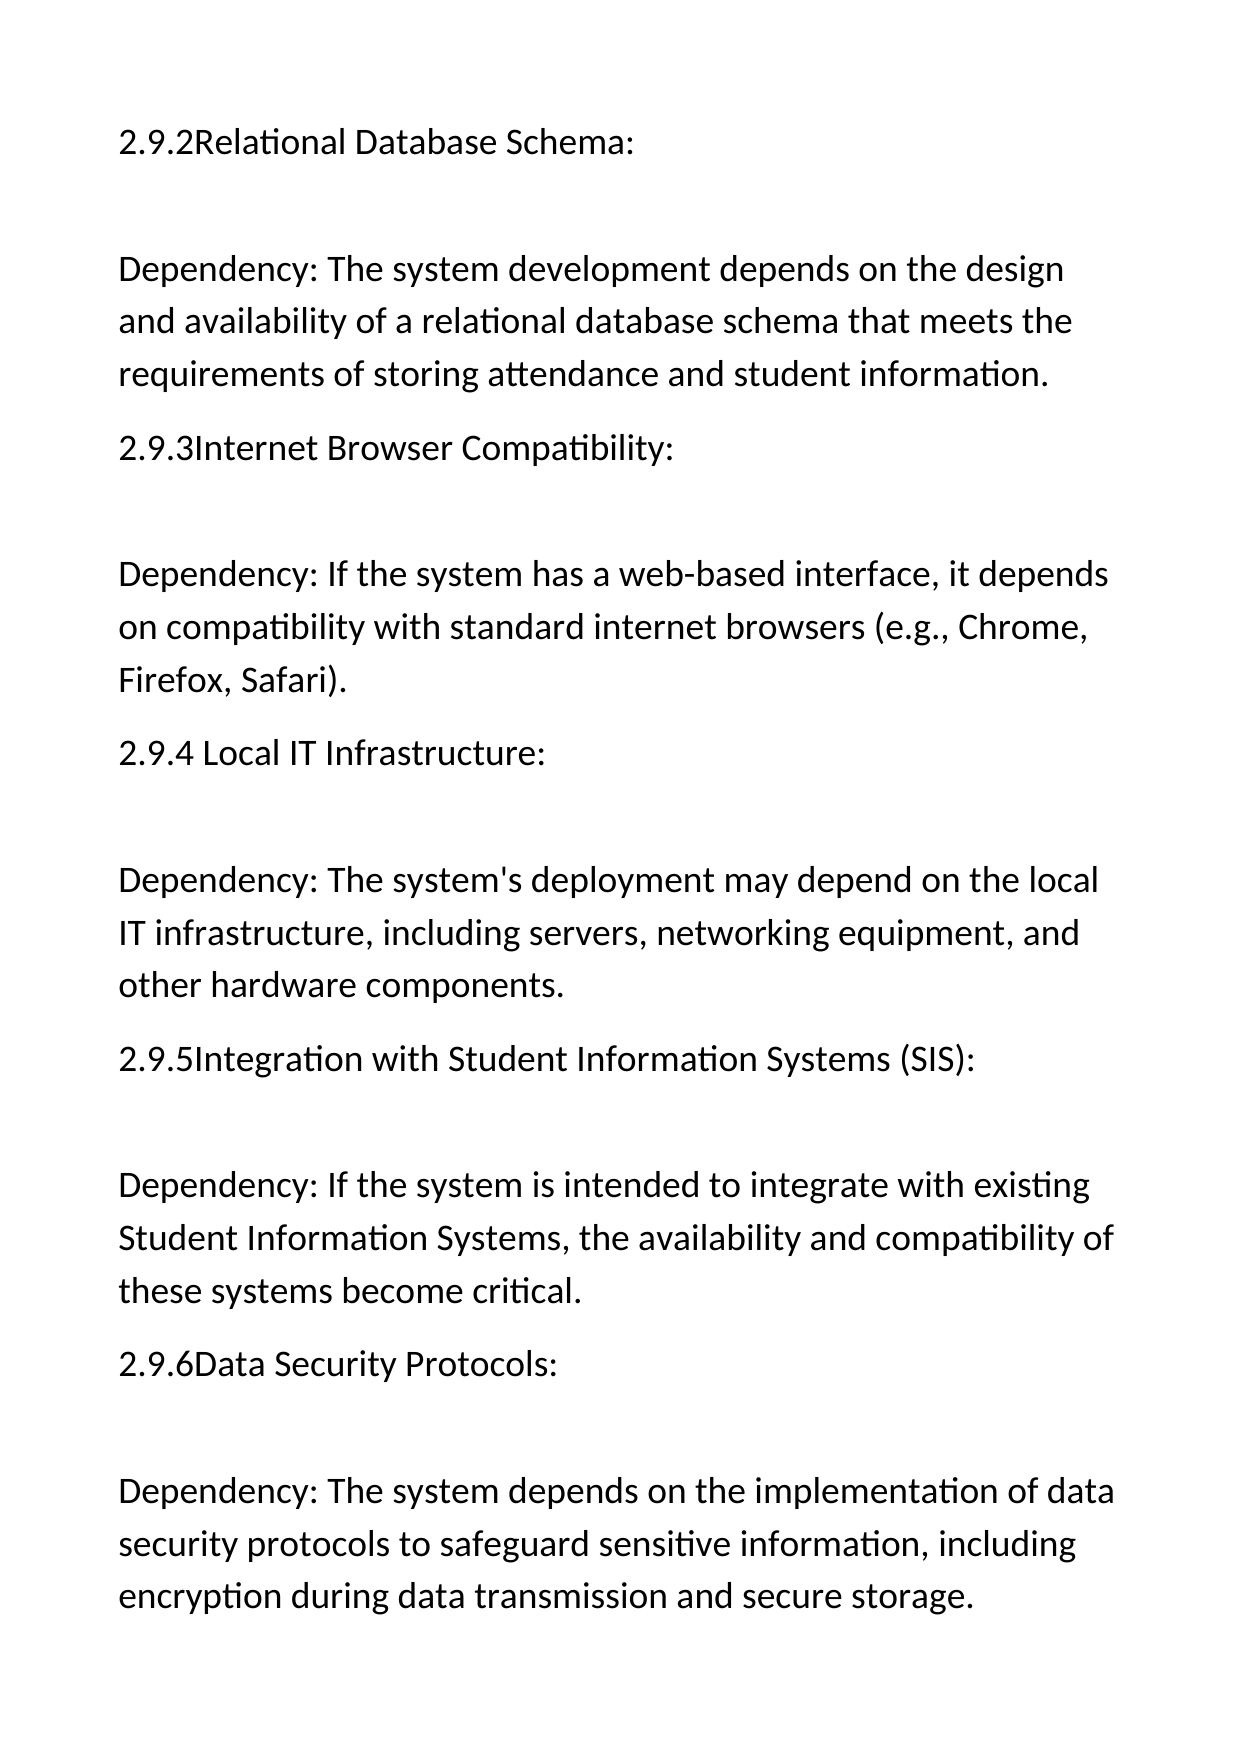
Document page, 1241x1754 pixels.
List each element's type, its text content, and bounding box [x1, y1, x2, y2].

text Dependency: The system development depends on the design and availability of a relational database schema that meets the requirements of storing attendance and student information. [118, 245, 1122, 396]
text 2.9.5Integration with Student Information Systems (SIS): [118, 1035, 1122, 1081]
text Dependency: If the system has a web-based interface, it depends on compatibility with standard internet browsers (e.g., Chrome, Firefox, Safari). [118, 550, 1122, 701]
text Dependency: The system's deployment may depend on the local IT infrastructure, including servers, networking equipment, and other hardware components. [118, 856, 1122, 1007]
text 2.9.4 Local IT Infrastructure: [118, 729, 1122, 775]
text 2.9.6Data Security Protocols: [118, 1340, 1122, 1386]
text 2.9.2Relational Database Schema: [118, 118, 1122, 164]
text Dependency: The system depends on the implementation of data security protocols to safeguard sensitive information, including encryption during data transmission and secure storage. [118, 1467, 1122, 1618]
text 2.9.3Internet Browser Compatibility: [118, 424, 1122, 469]
text Dependency: If the system is intended to integrate with existing Student Information Systems, the availability and compatibility of these systems become critical. [118, 1161, 1122, 1312]
